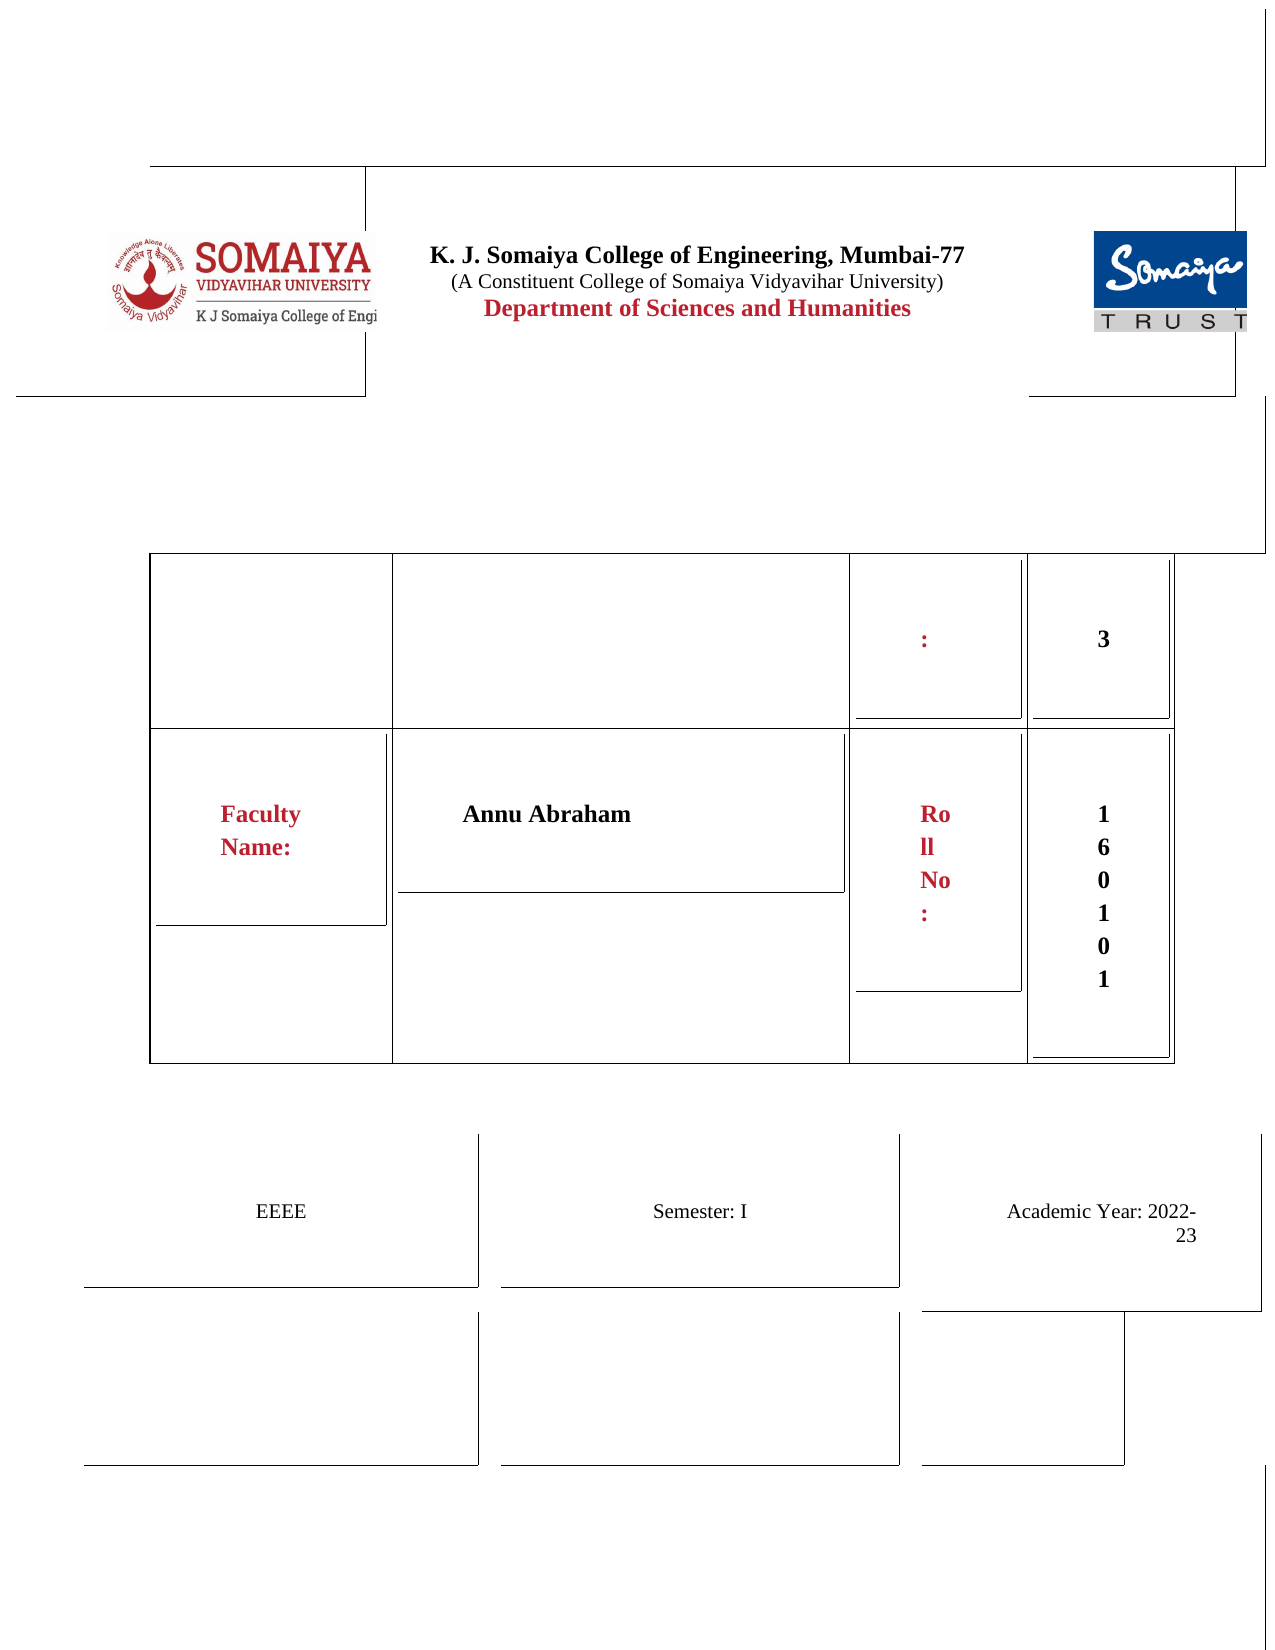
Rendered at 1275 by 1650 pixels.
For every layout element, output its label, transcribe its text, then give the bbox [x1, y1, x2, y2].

table_cell Annu Abraham [393, 729, 849, 1063]
table_cell [151, 554, 392, 728]
table_cell Faculty Name: [151, 729, 392, 1063]
table_cell : [850, 554, 1027, 728]
table_cell [393, 554, 849, 728]
table_cell Roll No: [850, 729, 1027, 1063]
table_cell 160101 [1028, 729, 1174, 1063]
table_cell 3 [1028, 554, 1174, 728]
